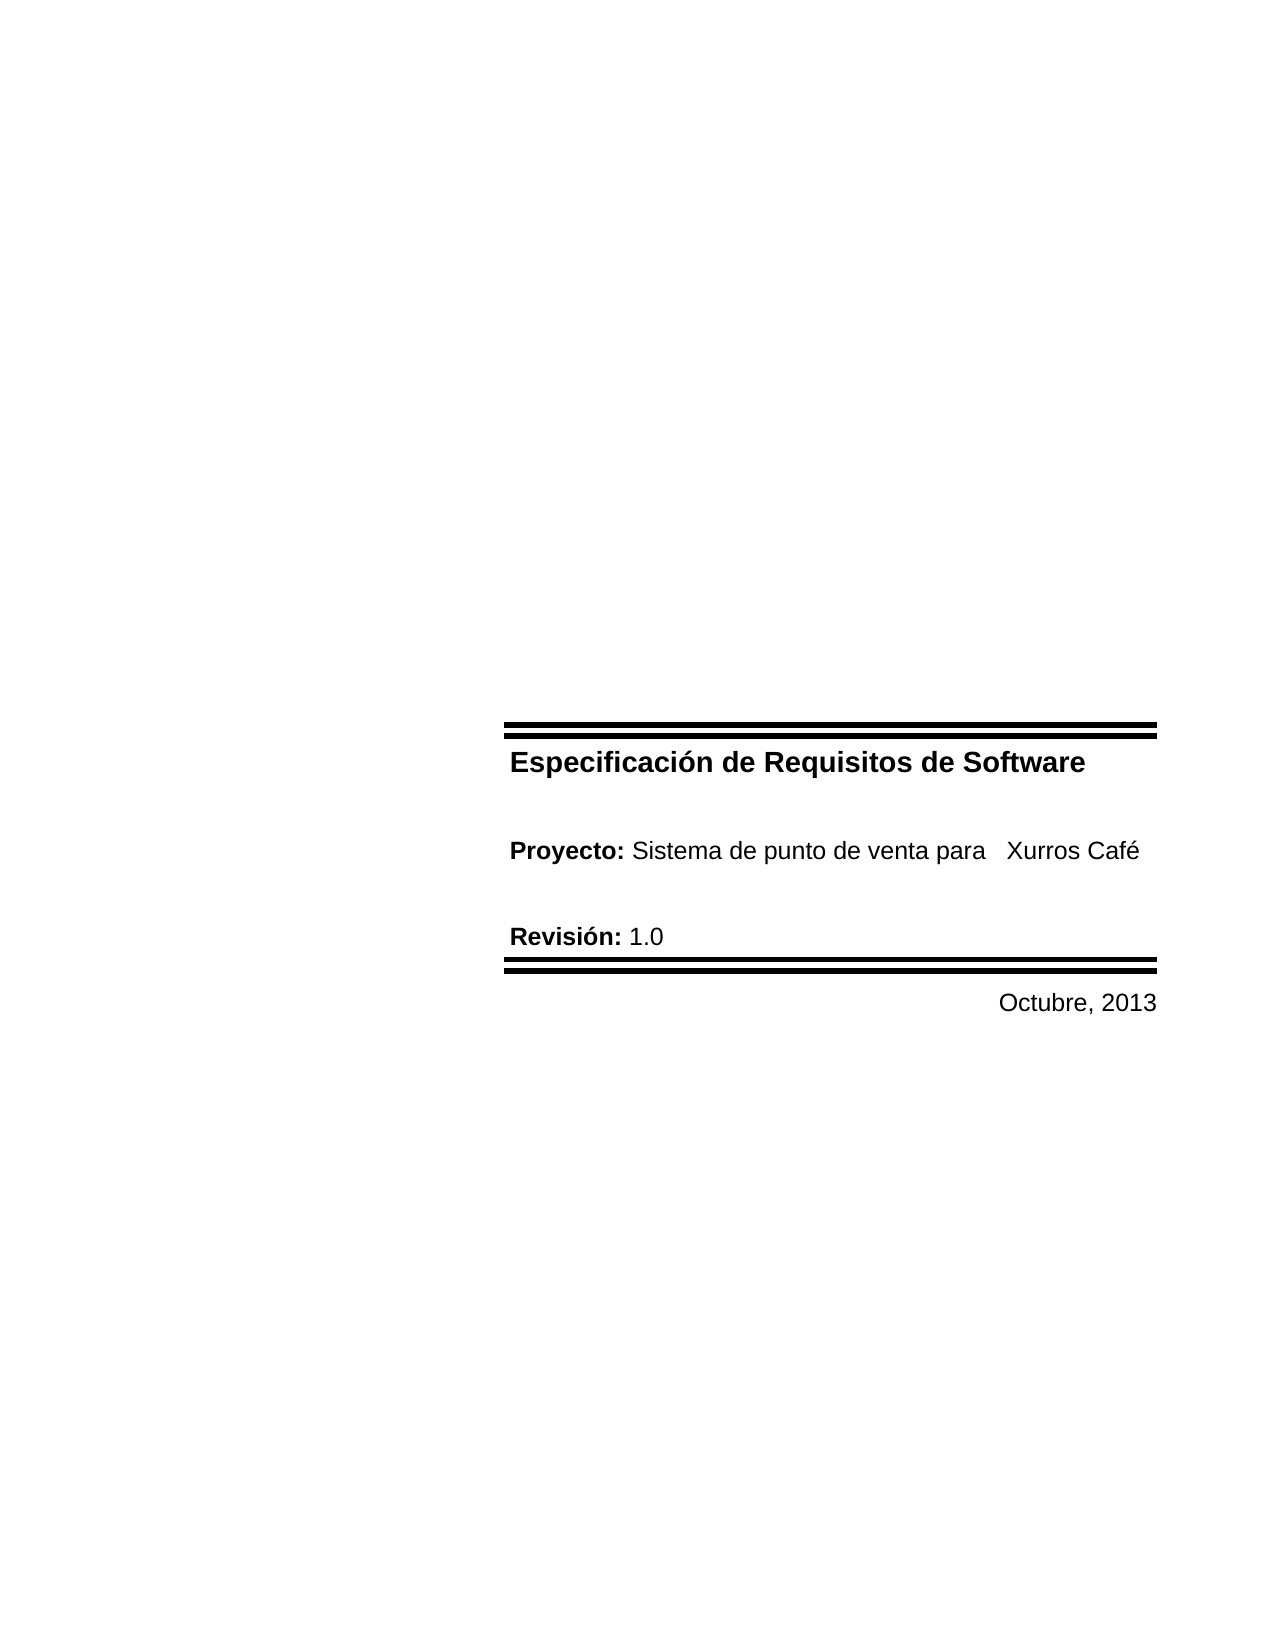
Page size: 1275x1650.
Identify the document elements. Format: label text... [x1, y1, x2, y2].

table_header [504, 728, 1157, 733]
text Octubre, 2013 [177, 988, 1157, 1017]
table_header [177, 722, 504, 957]
table_header Especificación de Requisitos de Software Proyecto: Sistema de punto de venta para Xurros Café Revisión: 1.0 [504, 739, 1157, 957]
